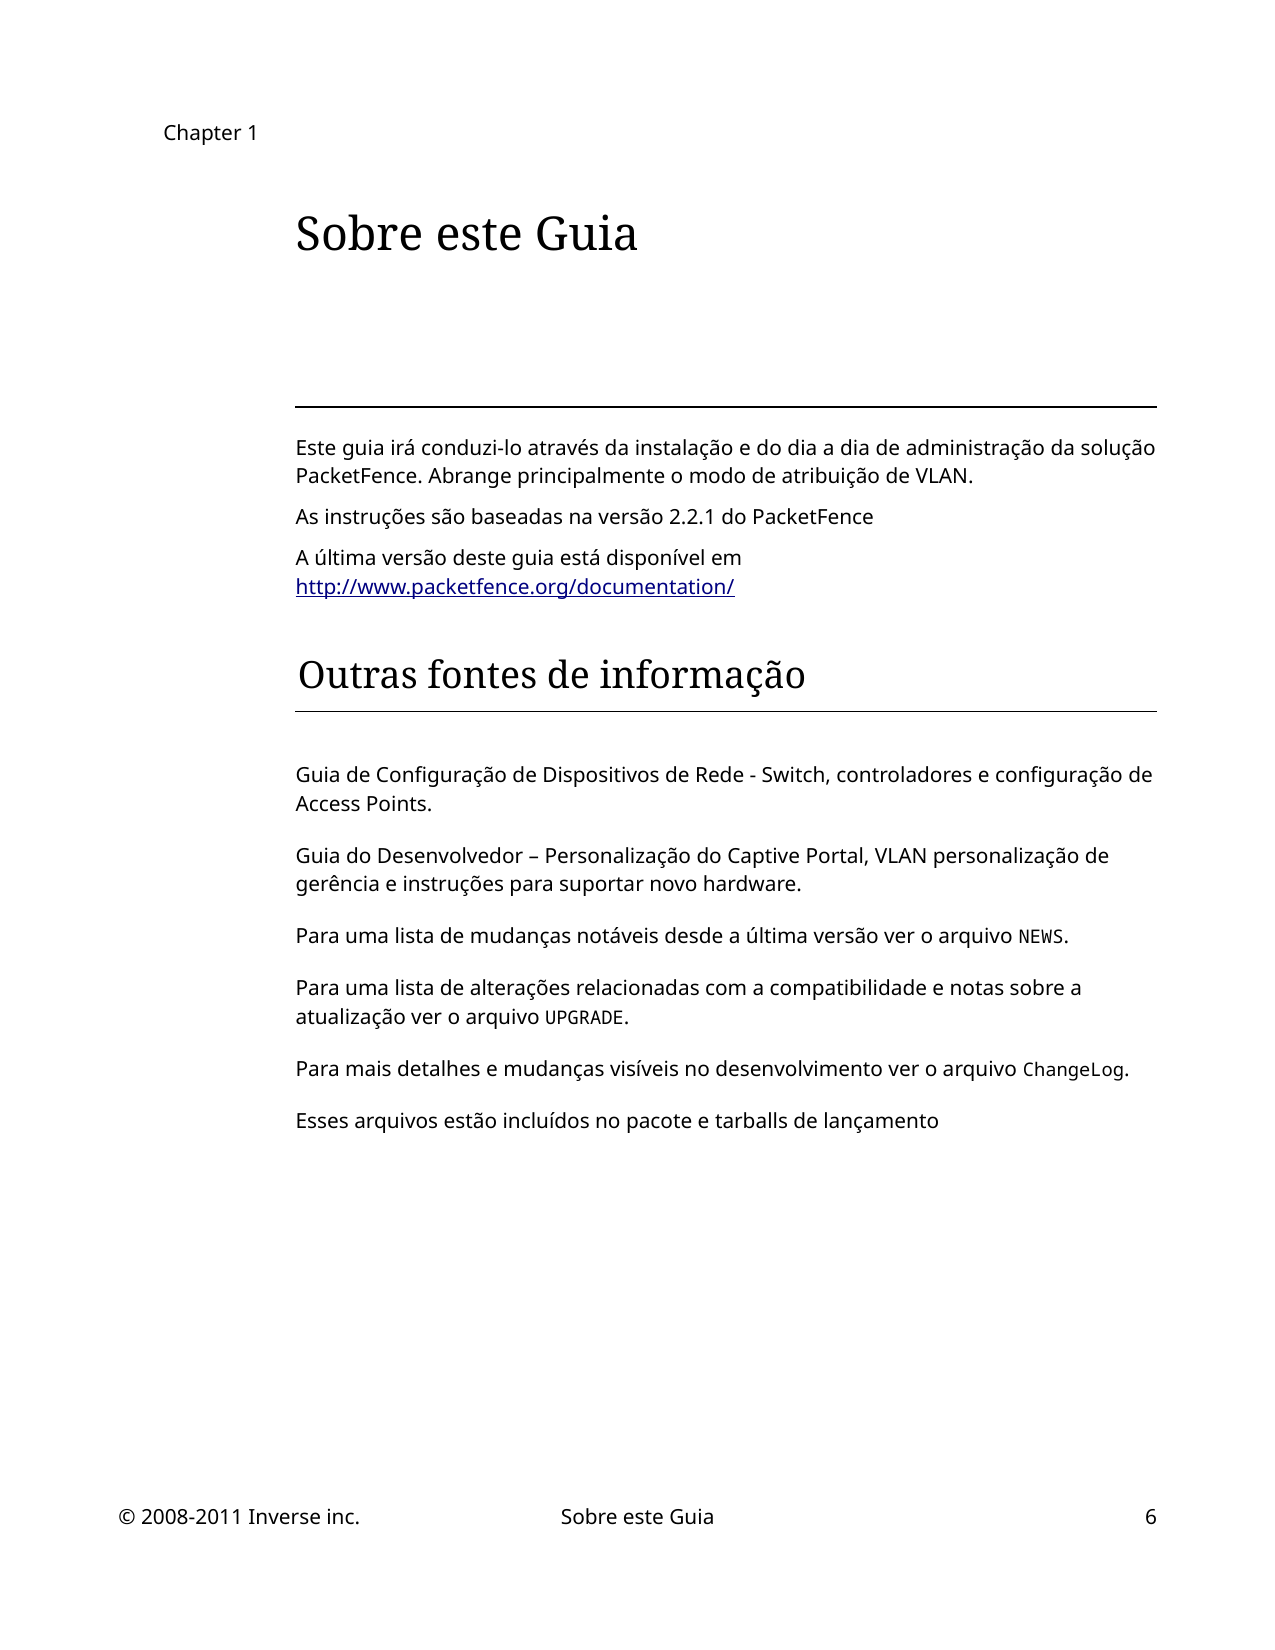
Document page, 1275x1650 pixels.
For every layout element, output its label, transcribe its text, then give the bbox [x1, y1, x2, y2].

subtitle Outras fontes de informação [295, 649, 1157, 711]
text Guia de Configuração de Dispositivos de Rede - Switch, controladores e configuração de Access Points. [295, 760, 1157, 817]
subtitle Sobre este Guia [295, 201, 1157, 406]
text Guia do Desenvolvedor – Personalização do Captive Portal, VLAN personalização de gerência e instruções para suportar novo hardware. [295, 841, 1157, 898]
text Para uma lista de alterações relacionadas com a compatibilidade e notas sobre a atualização ver o arquivo UPGRADE. [295, 973, 1157, 1030]
text Para mais detalhes e mudanças visíveis no desenvolvimento ver o arquivo ChangeLog. [295, 1054, 1157, 1082]
text A última versão deste guia está disponível em http://www.packetfence.org/documentation/ [295, 543, 1157, 600]
text As instruções são baseadas na versão 2.2.1 do PacketFence [295, 502, 1157, 531]
text Esses arquivos estão incluídos no pacote e tarballs de lançamento [295, 1106, 1157, 1134]
text Este guia irá conduzi-lo através da instalação e do dia a dia de administração da solução PacketFence. Abrange principalmente o modo de atribuição de VLAN. [295, 433, 1157, 490]
text Para uma lista de mudanças notáveis desde a última versão ver o arquivo NEWS. [295, 921, 1157, 950]
